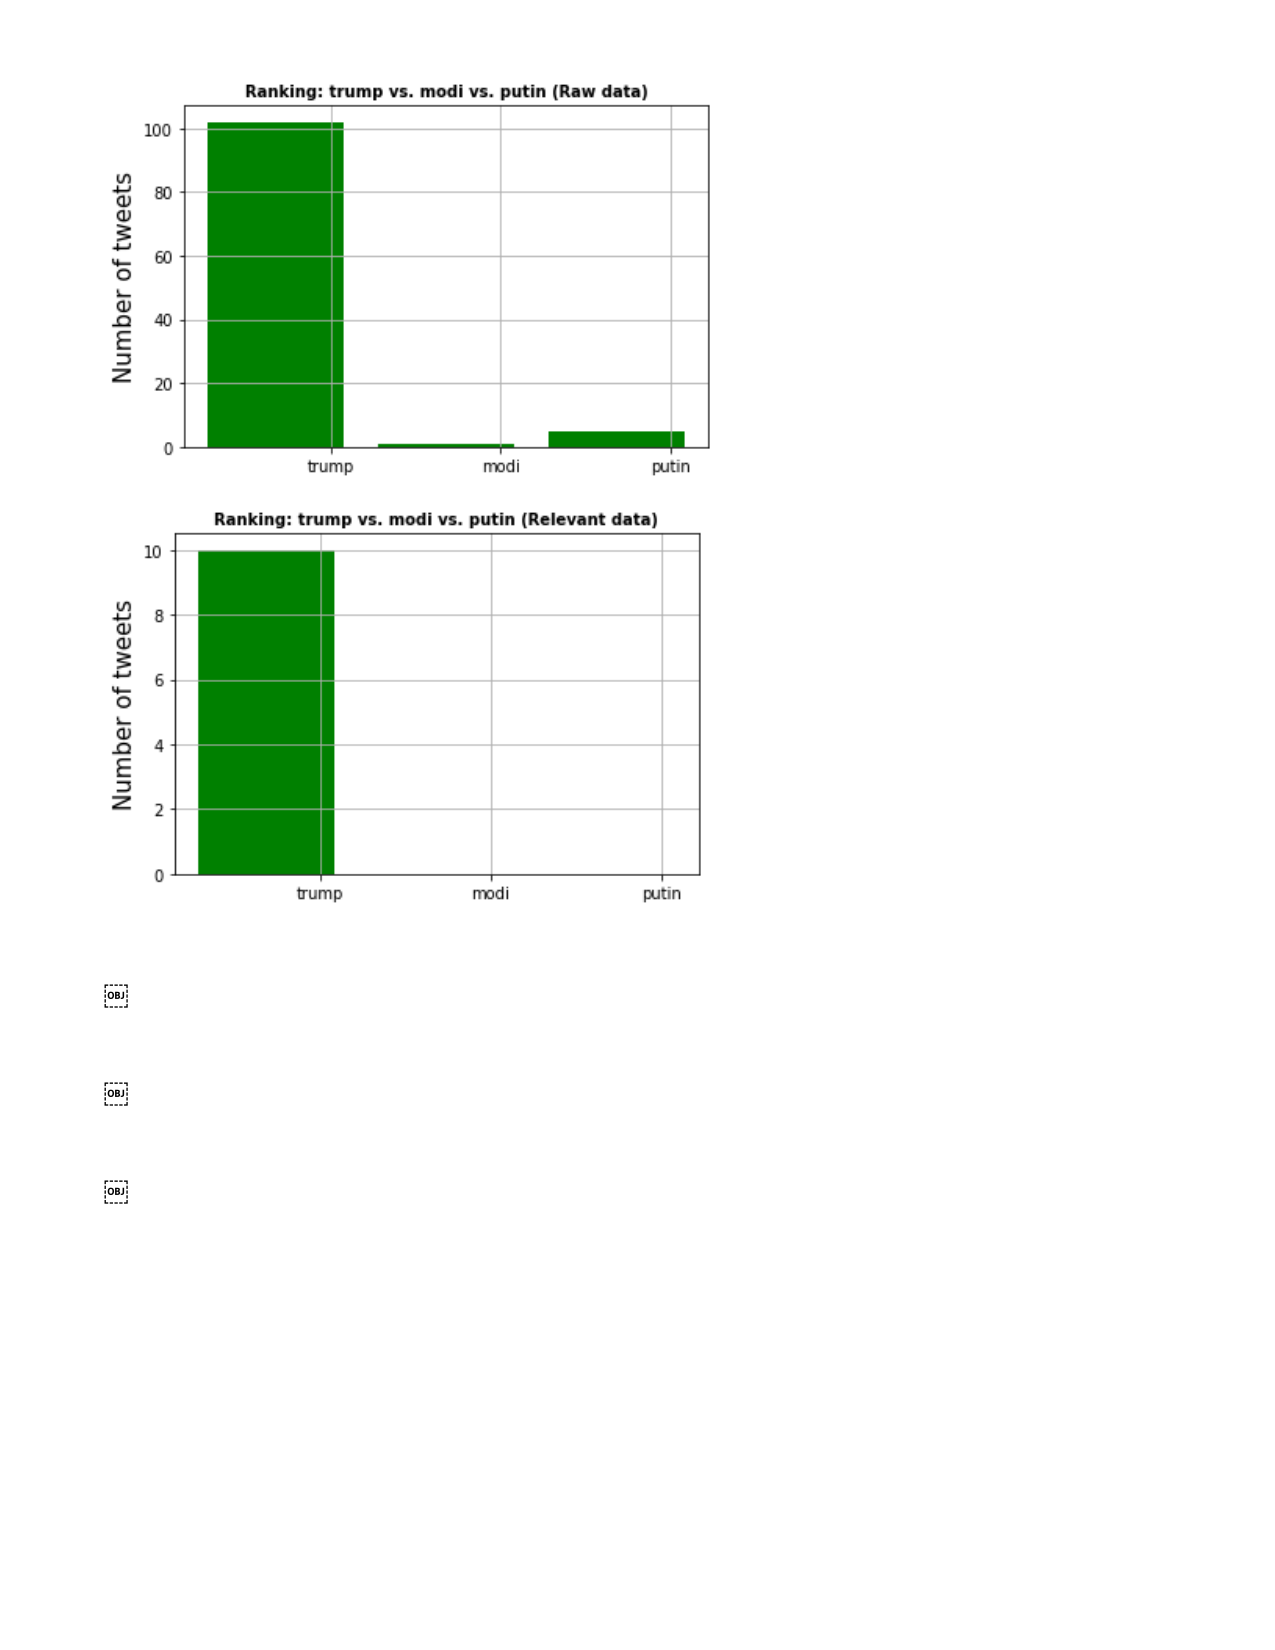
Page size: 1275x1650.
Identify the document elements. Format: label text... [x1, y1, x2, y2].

text ￼ [103, 979, 1167, 1010]
text ￼ [103, 1077, 1167, 1108]
text ￼ [103, 1175, 1167, 1206]
